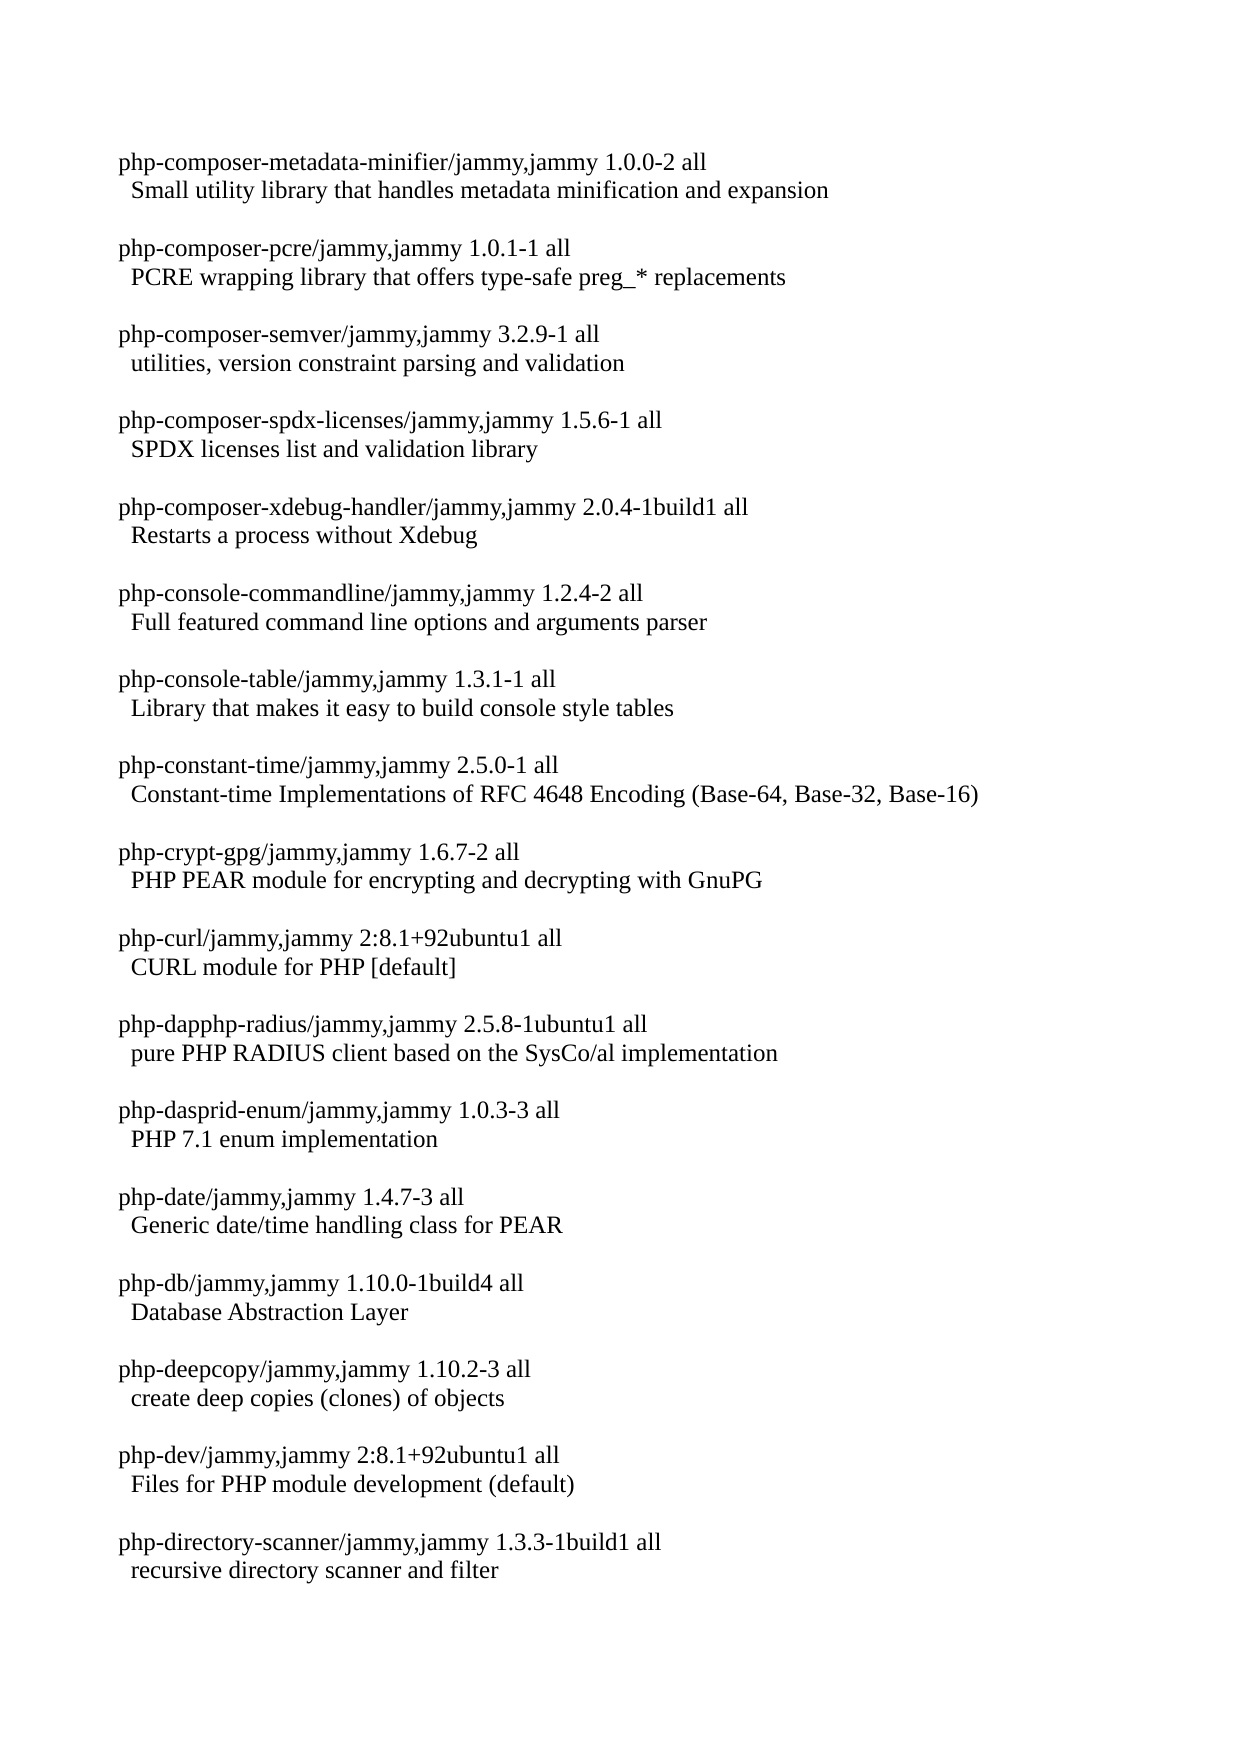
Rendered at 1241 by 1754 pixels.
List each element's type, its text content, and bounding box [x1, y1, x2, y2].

text php-db/jammy,jammy 1.10.0-1build4 all [118, 1268, 1122, 1297]
text Library that makes it easy to build console style tables [118, 693, 1122, 722]
text Database Abstraction Layer [118, 1297, 1122, 1326]
text php-console-table/jammy,jammy 1.3.1-1 all [118, 664, 1122, 693]
text create deep copies (clones) of objects [118, 1383, 1122, 1412]
text php-crypt-gpg/jammy,jammy 1.6.7-2 all [118, 837, 1122, 866]
text php-dapphp-radius/jammy,jammy 2.5.8-1ubuntu1 all [118, 1009, 1122, 1038]
text Files for PHP module development (default) [118, 1469, 1122, 1498]
text php-curl/jammy,jammy 2:8.1+92ubuntu1 all [118, 923, 1122, 952]
text php-composer-pcre/jammy,jammy 1.0.1-1 all [118, 233, 1122, 262]
text php-dev/jammy,jammy 2:8.1+92ubuntu1 all [118, 1441, 1122, 1469]
text php-deepcopy/jammy,jammy 1.10.2-3 all [118, 1354, 1122, 1383]
text php-composer-metadata-minifier/jammy,jammy 1.0.0-2 all [118, 147, 1122, 176]
text Generic date/time handling class for PEAR [118, 1211, 1122, 1239]
text PCRE wrapping library that offers type-safe preg_* replacements [118, 262, 1122, 291]
text SPDX licenses list and validation library [118, 434, 1122, 463]
text pure PHP RADIUS client based on the SysCo/al implementation [118, 1038, 1122, 1067]
text php-directory-scanner/jammy,jammy 1.3.3-1build1 all [118, 1527, 1122, 1556]
text php-composer-spdx-licenses/jammy,jammy 1.5.6-1 all [118, 406, 1122, 434]
text php-constant-time/jammy,jammy 2.5.0-1 all [118, 751, 1122, 779]
text Restarts a process without Xdebug [118, 521, 1122, 549]
text CURL module for PHP [default] [118, 952, 1122, 981]
text Small utility library that handles metadata minification and expansion [118, 176, 1122, 204]
text PHP PEAR module for encrypting and decrypting with GnuPG [118, 866, 1122, 894]
text php-console-commandline/jammy,jammy 1.2.4-2 all [118, 578, 1122, 607]
text php-composer-xdebug-handler/jammy,jammy 2.0.4-1build1 all [118, 492, 1122, 521]
text utilities, version constraint parsing and validation [118, 348, 1122, 377]
text php-dasprid-enum/jammy,jammy 1.0.3-3 all [118, 1096, 1122, 1124]
text php-composer-semver/jammy,jammy 3.2.9-1 all [118, 319, 1122, 348]
text recursive directory scanner and filter [118, 1556, 1122, 1584]
text php-date/jammy,jammy 1.4.7-3 all [118, 1182, 1122, 1211]
text PHP 7.1 enum implementation [118, 1124, 1122, 1153]
text Full featured command line options and arguments parser [118, 607, 1122, 636]
text Constant-time Implementations of RFC 4648 Encoding (Base-64, Base-32, Base-16) [118, 779, 1122, 808]
